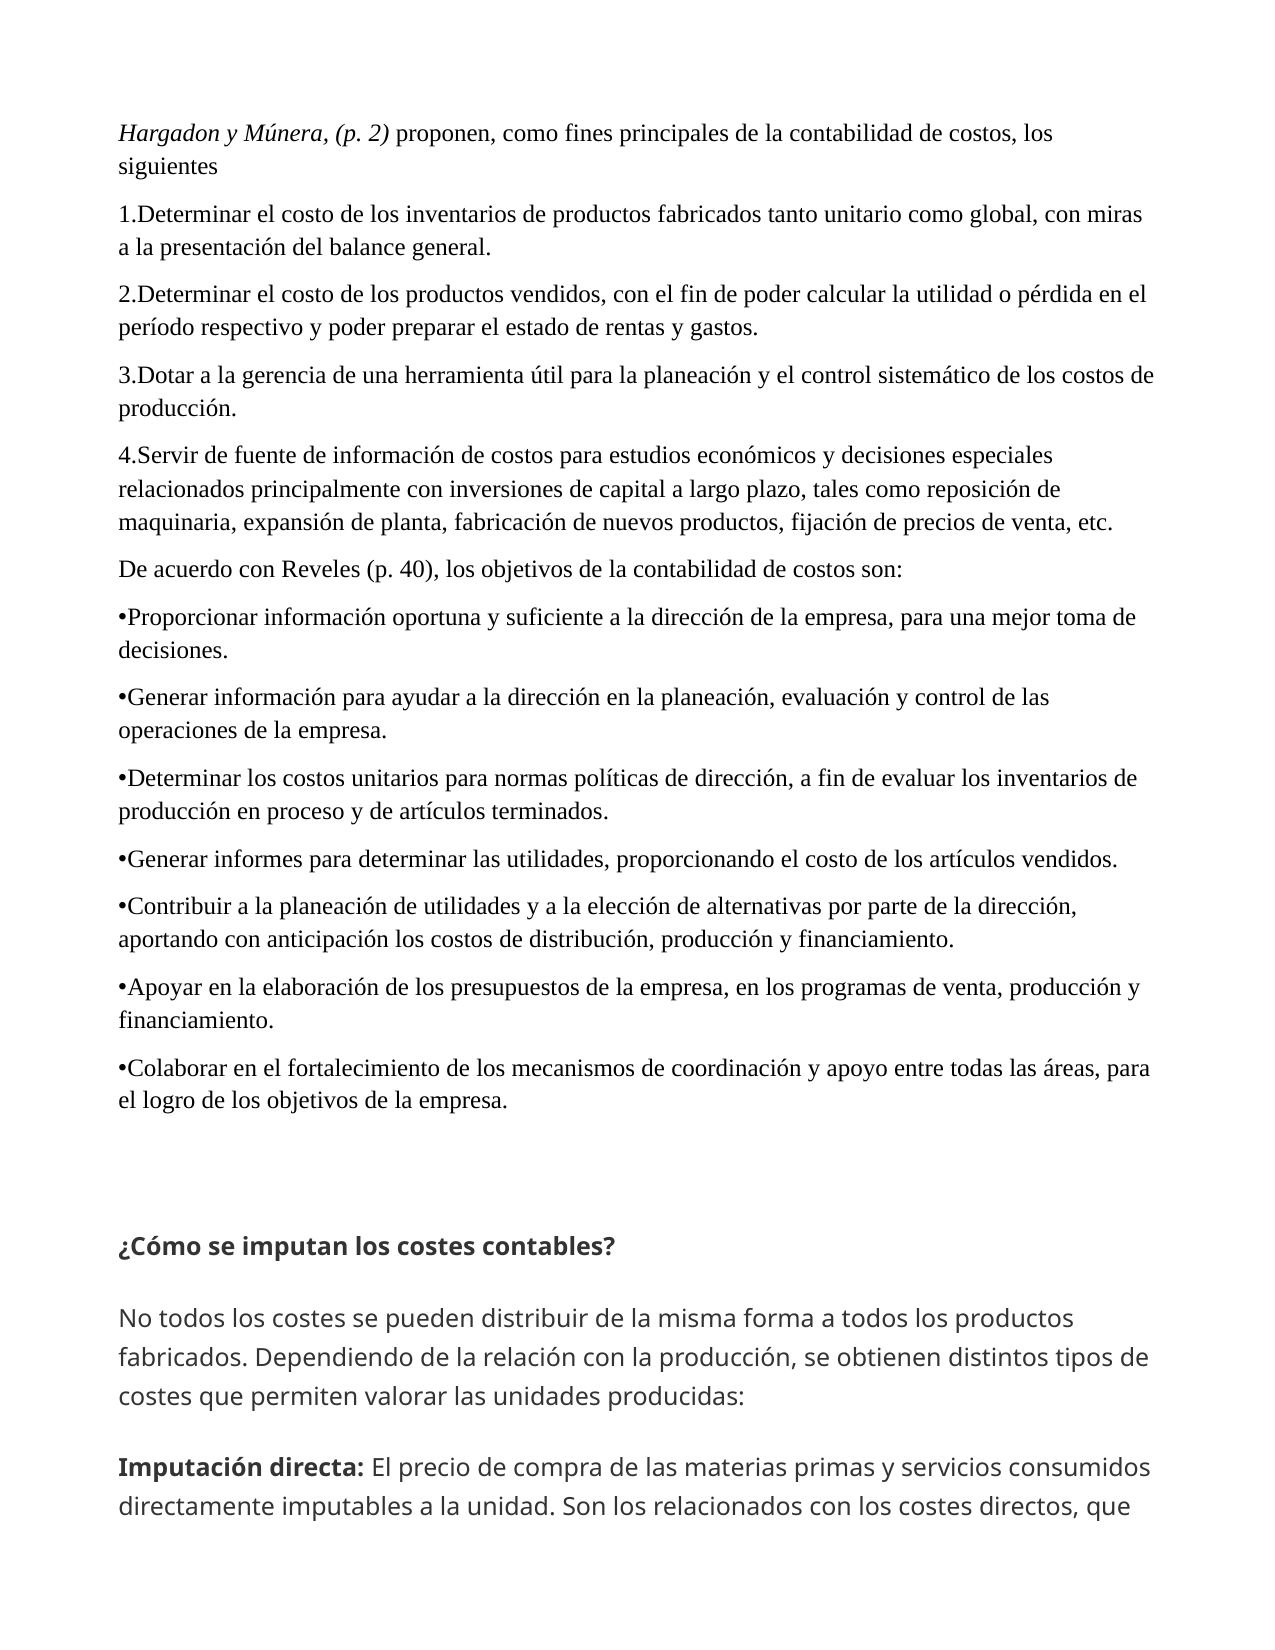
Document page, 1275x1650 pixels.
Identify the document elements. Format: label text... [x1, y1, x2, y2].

text De acuerdo con Reveles (p. 40), los objetivos de la contabilidad de costos son: [118, 554, 1157, 583]
subtitle ¿Cómo se imputan los costes contables? [118, 1228, 1157, 1262]
text Hargadon y Múnera, (p. 2) proponen, como fines principales de la contabilidad de costos, los siguientes [118, 118, 1157, 180]
list Determinar los costos unitarios para normas políticas de dirección, a fin de evaluar los inventarios de producción en proceso y de artículos terminados. [118, 763, 1157, 825]
text No todos los costes se pueden distribuir de la misma forma a todos los productos fabricados. Dependiendo de la relación con la producción, se obtienen distintos tipos de costes que permiten valorar las unidades producidas: [118, 1301, 1157, 1413]
list Colaborar en el fortalecimiento de los mecanismos de coordinación y apoyo entre todas las áreas, para el logro de los objetivos de la empresa. [118, 1053, 1157, 1114]
list Dotar a la gerencia de una herramienta útil para la planeación y el control sistemático de los costos de producción. [118, 360, 1157, 422]
text Imputación directa: El precio de compra de las materias primas y servicios consumidos directamente imputables a la unidad. Son los relacionados con los costes directos, que [118, 1449, 1157, 1522]
list Determinar el costo de los inventarios de productos fabricados tanto unitario como global, con miras a la presentación del balance general. [118, 199, 1157, 261]
list Generar informes para determinar las utilidades, proporcionando el costo de los artículos vendidos. [118, 844, 1157, 872]
list Apoyar en la elaboración de los presupuestos de la empresa, en los programas de venta, producción y financiamiento. [118, 972, 1157, 1034]
list Contribuir a la planeación de utilidades y a la elección de alternativas por parte de la dirección, aportando con anticipación los costos de distribución, producción y financiamiento. [118, 891, 1157, 953]
list Servir de fuente de información de costos para estudios económicos y decisiones especiales relacionados principalmente con inversiones de capital a largo plazo, tales como reposición de maquinaria, expansión de planta, fabricación de nuevos productos, fijación de precios de venta, etc. [118, 441, 1157, 535]
list Proporcionar información oportuna y suficiente a la dirección de la empresa, para una mejor toma de decisiones. [118, 602, 1157, 664]
list Generar información para ayudar a la dirección en la planeación, evaluación y control de las operaciones de la empresa. [118, 682, 1157, 744]
list Determinar el costo de los productos vendidos, con el fin de poder calcular la utilidad o pérdida en el período respectivo y poder preparar el estado de rentas y gastos. [118, 279, 1157, 341]
